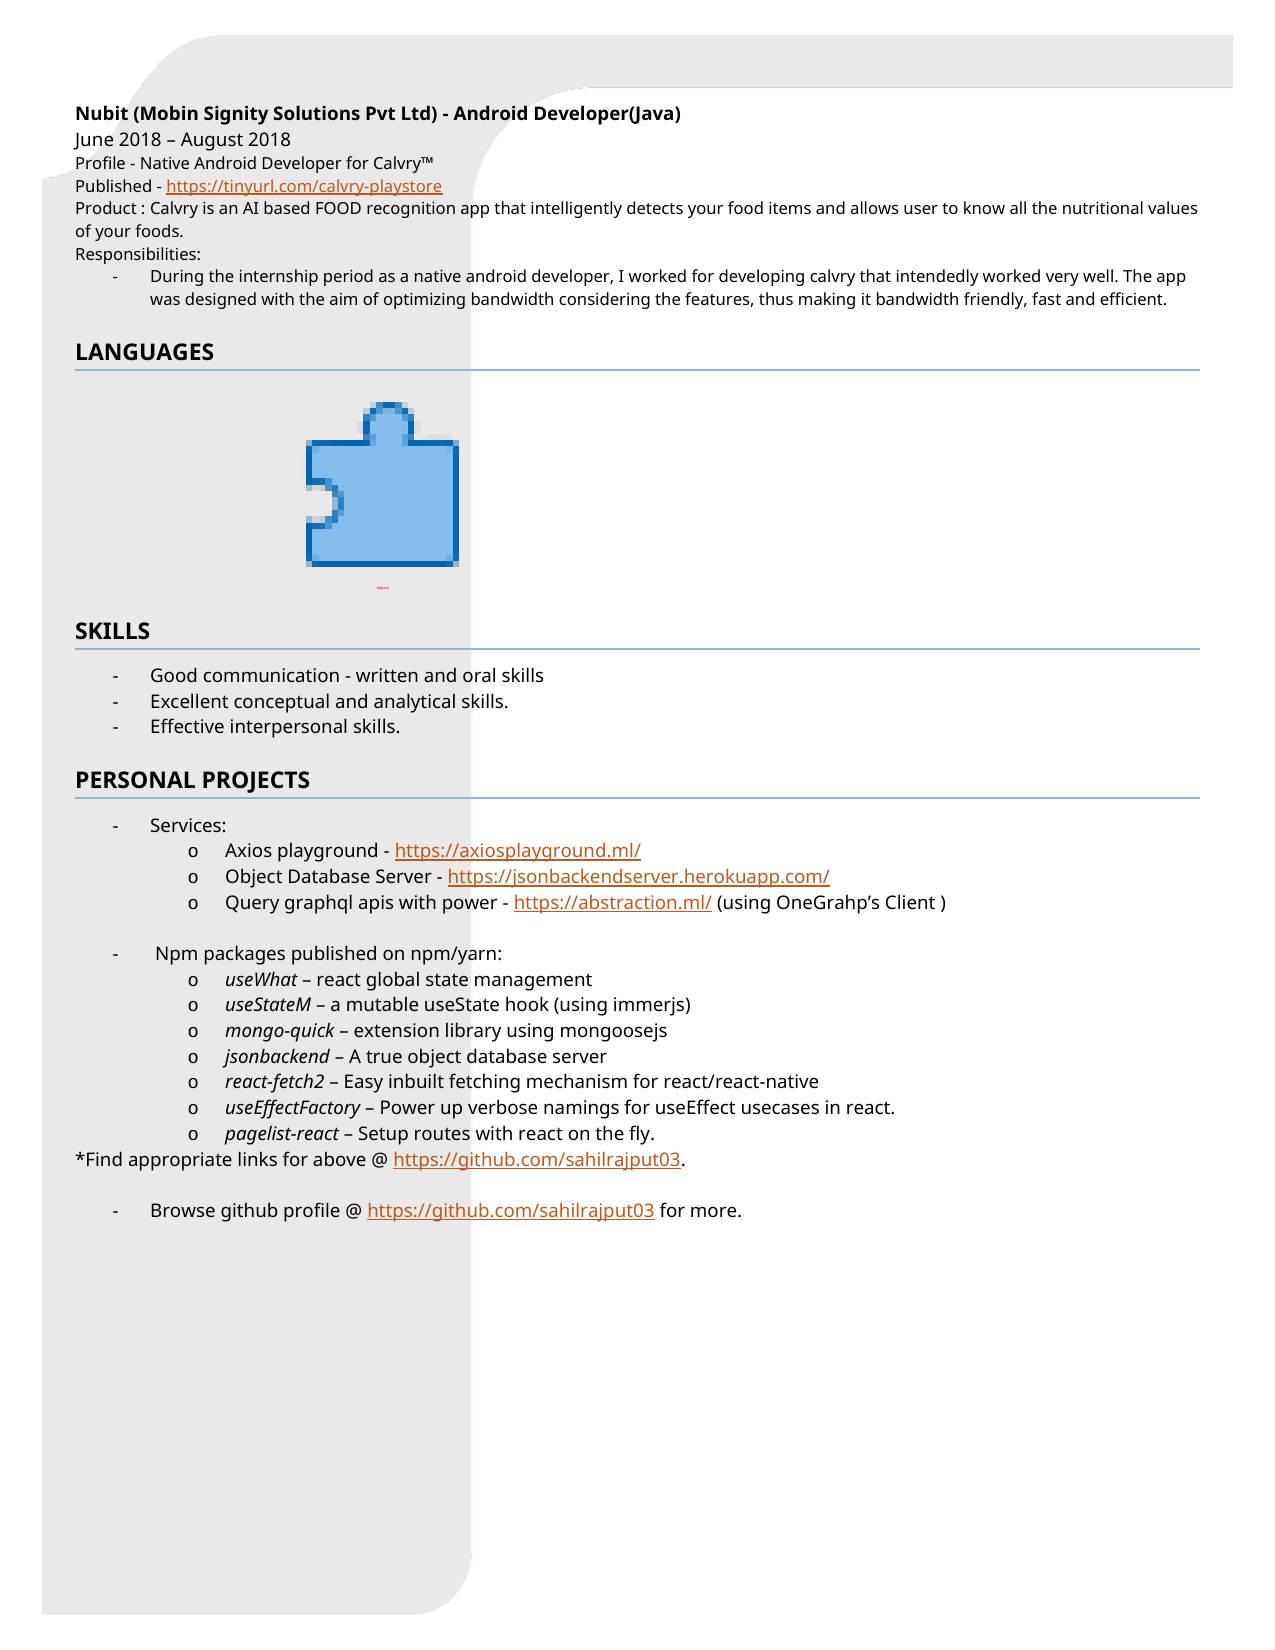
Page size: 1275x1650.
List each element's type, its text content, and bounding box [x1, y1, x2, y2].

text Responsibilities: [75, 242, 1200, 265]
subtitle Languages [75, 336, 1200, 369]
list Services: [112, 812, 1200, 838]
subtitle skills [75, 615, 1200, 648]
subtitle Nubit (Mobin Signity Solutions Pvt Ltd) - Android Developer(Java) [75, 101, 1200, 126]
list useStateM – a mutable useState hook (using immerjs) [187, 992, 1200, 1017]
list useWhat – react global state management [187, 966, 1200, 992]
list react-fetch2 – Easy inbuilt fetching mechanism for react/react-native [187, 1069, 1200, 1094]
text June 2018 – August 2018 [75, 126, 1200, 152]
list jsonbackend – A true object database server [187, 1043, 1200, 1069]
list mongo-quick – extension library using mongoosejs [187, 1017, 1200, 1043]
list pagelist-react – Setup routes with react on the fly. [187, 1120, 1200, 1146]
list Object Database Server - https://jsonbackendserver.herokuapp.com/ [187, 863, 1200, 889]
text Product : Calvry is an AI based FOOD recognition app that intelligently detects your food items and allows user to know all the nutritional values of your foods. [75, 197, 1200, 242]
list Npm packages published on npm/yarn: [112, 940, 1200, 966]
list Query graphql apis with power - https://abstraction.ml/ (using OneGrahp’s Client ) [187, 889, 1200, 915]
list Effective interpersonal skills. [112, 714, 1200, 739]
list During the internship period as a native android developer, I worked for developing calvry that intendedly worked very well. The app was designed with the aim of optimizing bandwidth considering the features, thus making it bandwidth friendly, fast and efficient. [112, 265, 1200, 311]
text Profile - Native Android Developer for Calvry™ [75, 152, 1200, 174]
text Published - https://tinyurl.com/calvry-playstore [75, 174, 1200, 197]
list Axios playground - https://axiosplayground.ml/ [187, 838, 1200, 863]
subtitle Personal PRojects [75, 764, 1200, 797]
list Browse github profile @ https://github.com/sahilrajput03 for more. [112, 1197, 1200, 1222]
list Good communication - written and oral skills [112, 663, 1200, 688]
list useEffectFactory – Power up verbose namings for useEffect usecases in react. [187, 1094, 1200, 1120]
picture [42, 35, 1233, 1615]
text *Find appropriate links for above @ https://github.com/sahilrajput03. [75, 1146, 1200, 1171]
list Excellent conceptual and analytical skills. [112, 688, 1200, 714]
